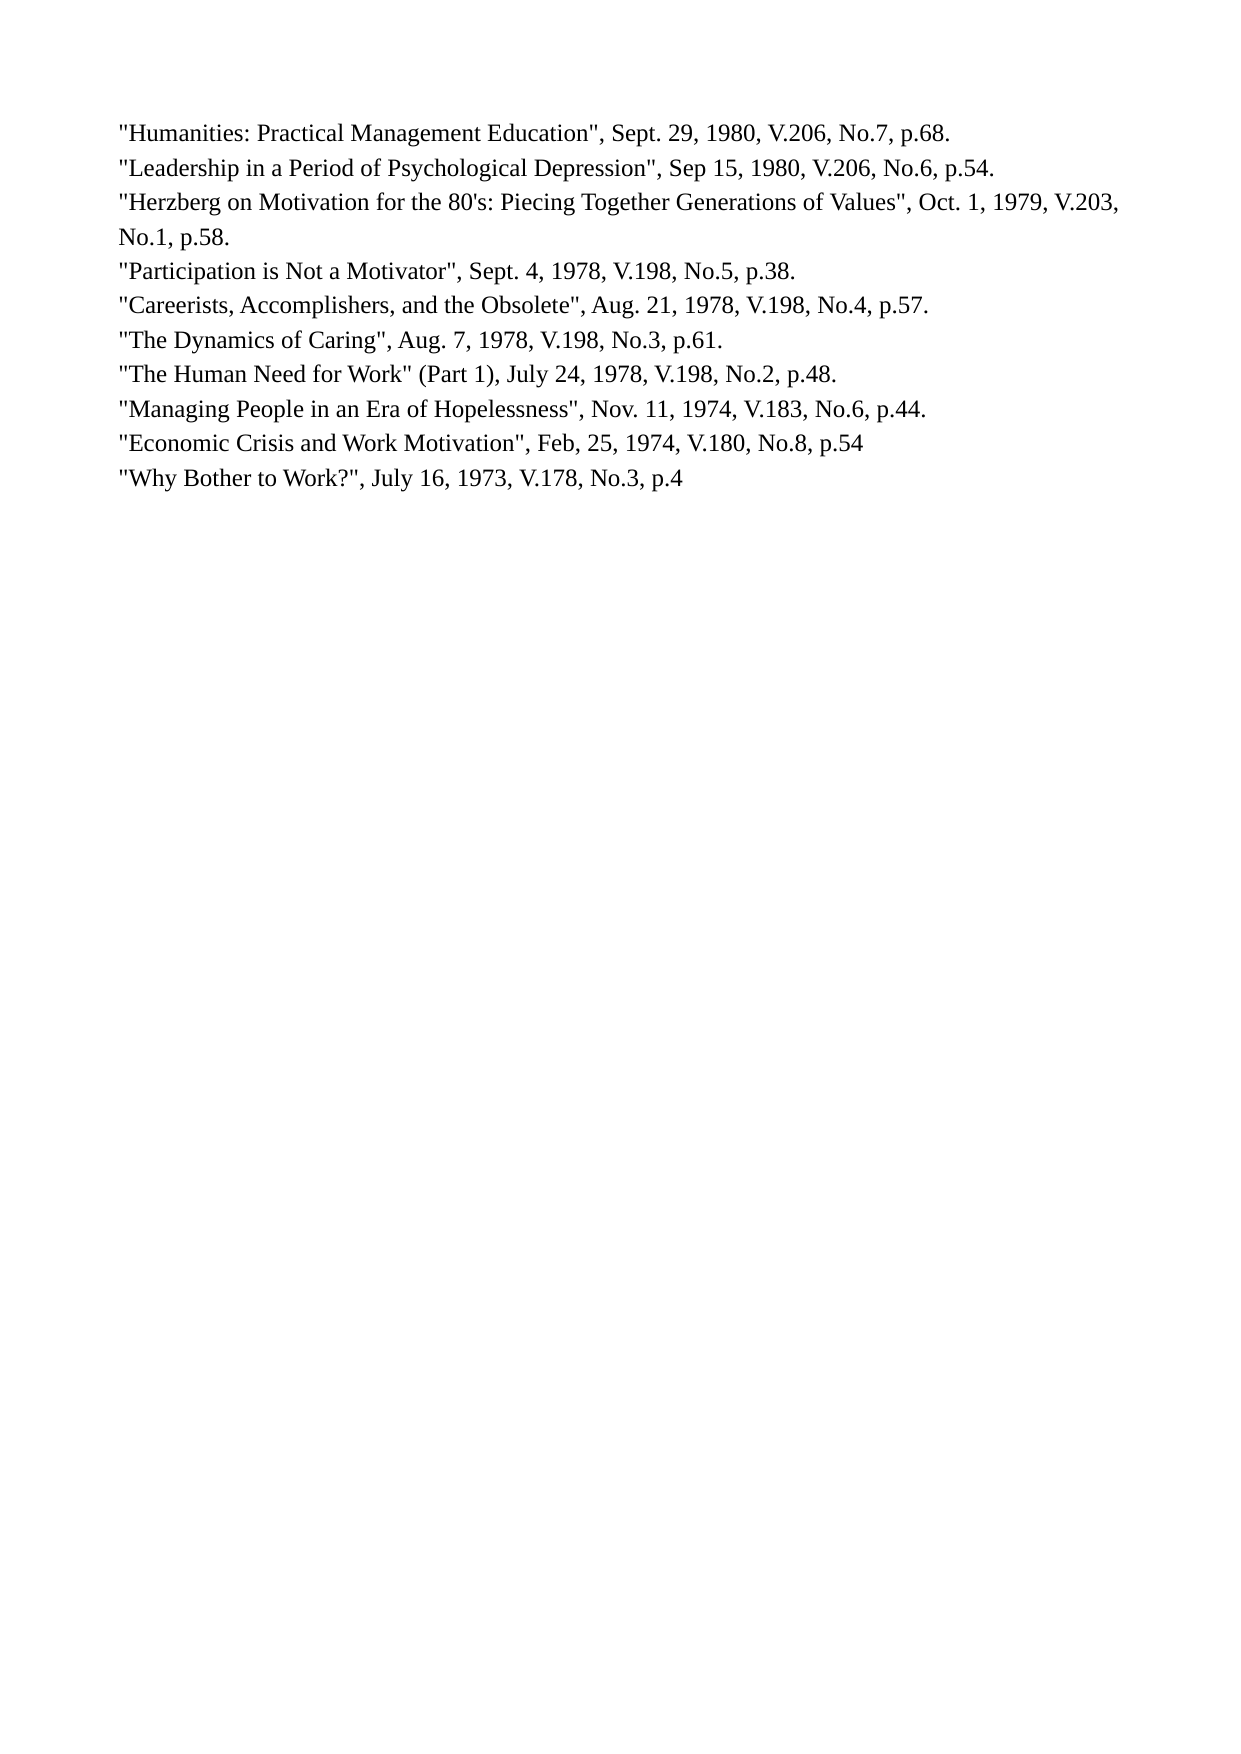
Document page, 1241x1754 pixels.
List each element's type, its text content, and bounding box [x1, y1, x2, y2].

text "Humanities: Practical Management Education", Sept. 29, 1980, V.206, No.7, p.68. "Leadership in a Period of Psychological Depression", Sep 15, 1980, V.206, No.6, p.54. "Herzberg on Motivation for the 80's: Piecing Together Generations of Values", Oct. 1, 1979, V.203, No.1, p.58. "Participation is Not a Motivator", Sept. 4, 1978, V.198, No.5, p.38. "Careerists, Accomplishers, and the Obsolete", Aug. 21, 1978, V.198, No.4, p.57. "The Dynamics of Caring", Aug. 7, 1978, V.198, No.3, p.61. "The Human Need for Work" (Part 1), July 24, 1978, V.198, No.2, p.48. "Managing People in an Era of Hopelessness", Nov. 11, 1974, V.183, No.6, p.44. "Economic Crisis and Work Motivation", Feb, 25, 1974, V.180, No.8, p.54 "Why Bother to Work?", July 16, 1973, V.178, No.3, p.4 [118, 118, 1122, 492]
